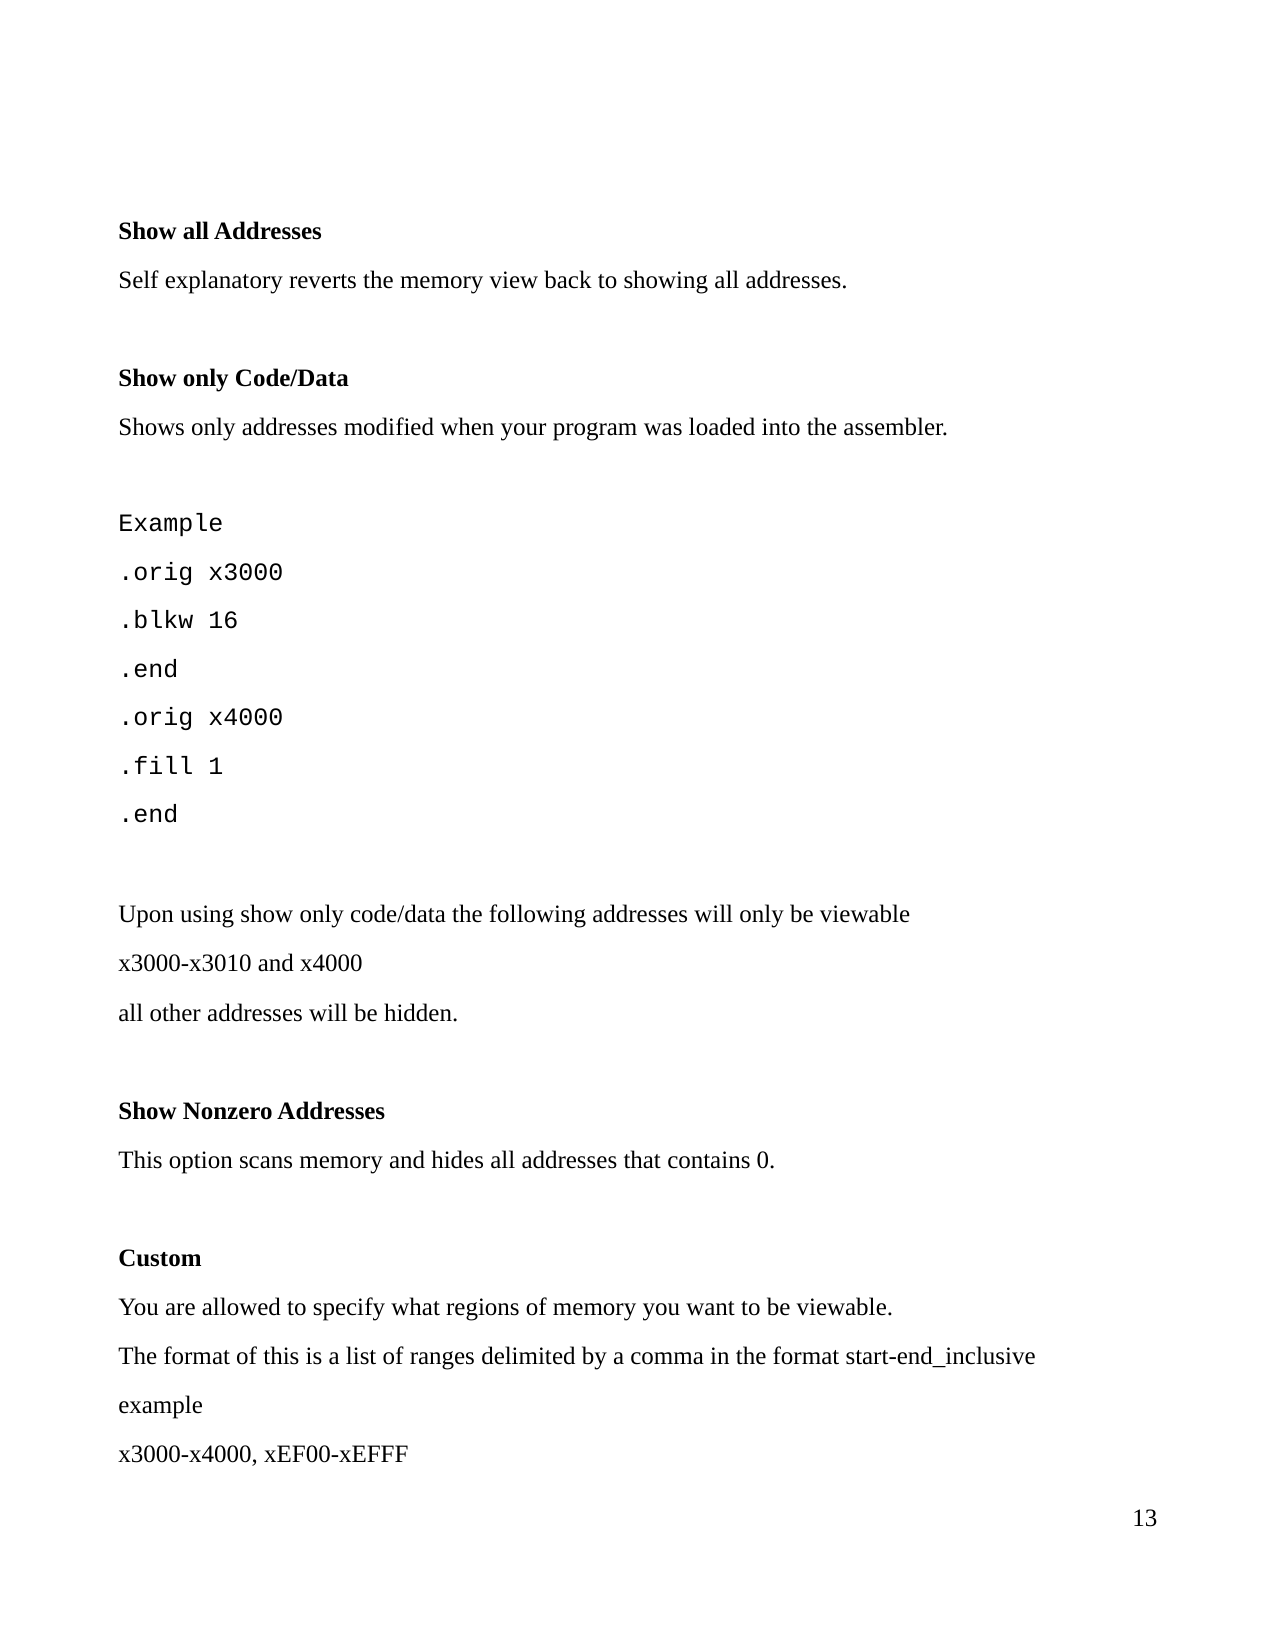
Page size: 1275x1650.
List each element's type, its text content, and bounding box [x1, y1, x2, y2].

text Self explanatory reverts the memory view back to showing all addresses. [118, 265, 1157, 294]
text Upon using show only code/data the following addresses will only be viewable [118, 899, 1157, 928]
text x3000-x3010 and x4000 [118, 948, 1157, 977]
text Show Nonzero Addresses [118, 1096, 1157, 1124]
text .end [118, 802, 1157, 830]
text Show all Addresses [118, 216, 1157, 245]
text all other addresses will be hidden. [118, 998, 1157, 1026]
text Shows only addresses modified when your program was loaded into the assembler. [118, 412, 1157, 441]
text The format of this is a list of ranges delimited by a comma in the format start-end_inclusive [118, 1341, 1157, 1370]
text .end [118, 656, 1157, 684]
text .orig x3000 [118, 559, 1157, 587]
text You are allowed to specify what regions of memory you want to be viewable. [118, 1292, 1157, 1321]
text x3000-x4000, xEF00-xEFFF [118, 1439, 1157, 1468]
text example [118, 1390, 1157, 1419]
text Show only Code/Data [118, 363, 1157, 392]
text Custom [118, 1243, 1157, 1272]
text Example [118, 511, 1157, 539]
text .fill 1 [118, 753, 1157, 782]
text .blkw 16 [118, 608, 1157, 636]
text .orig x4000 [118, 705, 1157, 733]
text This option scans memory and hides all addresses that contains 0. [118, 1145, 1157, 1173]
